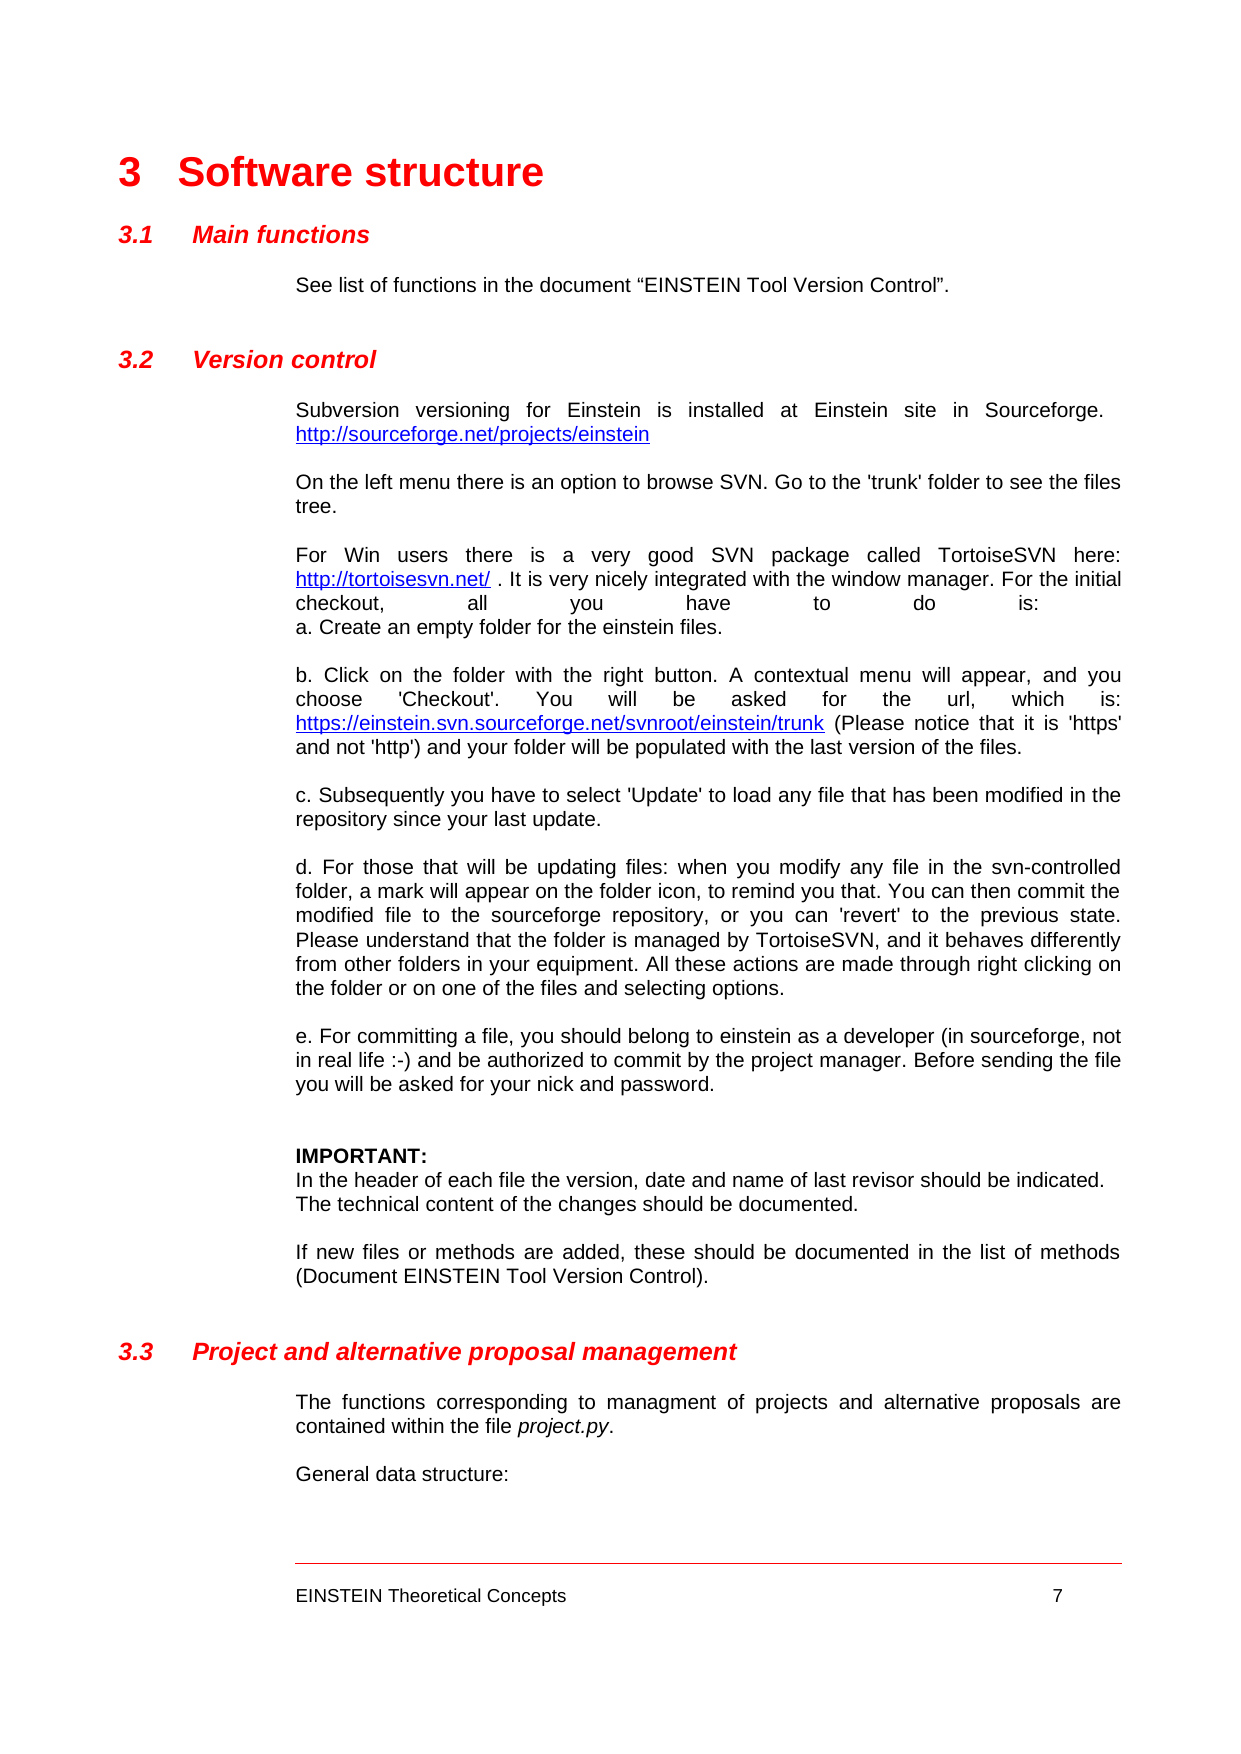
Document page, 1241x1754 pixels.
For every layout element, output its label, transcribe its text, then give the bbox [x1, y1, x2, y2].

subtitle Main functions [118, 220, 1122, 249]
text IMPORTANT: [295, 1144, 1122, 1168]
text In the header of each file the version, date and name of last revisor should be indicated. [295, 1168, 1122, 1192]
text The technical content of the changes should be documented. [295, 1192, 1122, 1216]
text e. For committing a file, you should belong to einstein as a developer (in sourceforge, not in real life :-) and be authorized to commit by the project manager. Before sending the file you will be asked for your nick and password. [295, 1024, 1122, 1096]
subtitle Project and alternative proposal management [118, 1337, 1122, 1366]
text See list of functions in the document “EINSTEIN Tool Version Control”. [295, 273, 1122, 297]
subtitle Version control [118, 345, 1122, 374]
text The functions corresponding to managment of projects and alternative proposals are contained within the file project.py. [295, 1390, 1122, 1438]
text c. Subsequently you have to select 'Update' to load any file that has been modified in the repository since your last update. [295, 783, 1122, 831]
text d. For those that will be updating files: when you modify any file in the svn-controlled folder, a mark will appear on the folder icon, to remind you that. You can then commit the modified file to the sourceforge repository, or you can 'revert' to the previous state. Please understand that the folder is managed by TortoiseSVN, and it behaves differently from other folders in your equipment. All these actions are made through right clicking on the folder or on one of the files and selecting options. [295, 855, 1122, 1000]
subtitle Software structure [118, 148, 1122, 196]
text Subversion versioning for Einstein is installed at Einstein site in Sourceforge. http://sourceforge.net/projects/einstein On the left menu there is an option to browse SVN. Go to the 'trunk' folder to see the files tree. For Win users there is a very good SVN package called TortoiseSVN here: http://tortoisesvn.net/ . It is very nicely integrated with the window manager. For the initial checkout, all you have to do is: a. Create an empty folder for the einstein files. [295, 398, 1122, 639]
text If new files or methods are added, these should be documented in the list of methods (Document EINSTEIN Tool Version Control). [295, 1240, 1122, 1288]
text General data structure: [295, 1462, 1122, 1486]
text b. Click on the folder with the right button. A contextual menu will appear, and you choose 'Checkout'. You will be asked for the url, which is: https://einstein.svn.sourceforge.net/svnroot/einstein/trunk (Please notice that it is 'https' and not 'http') and your folder will be populated with the last version of the files. [295, 663, 1122, 759]
